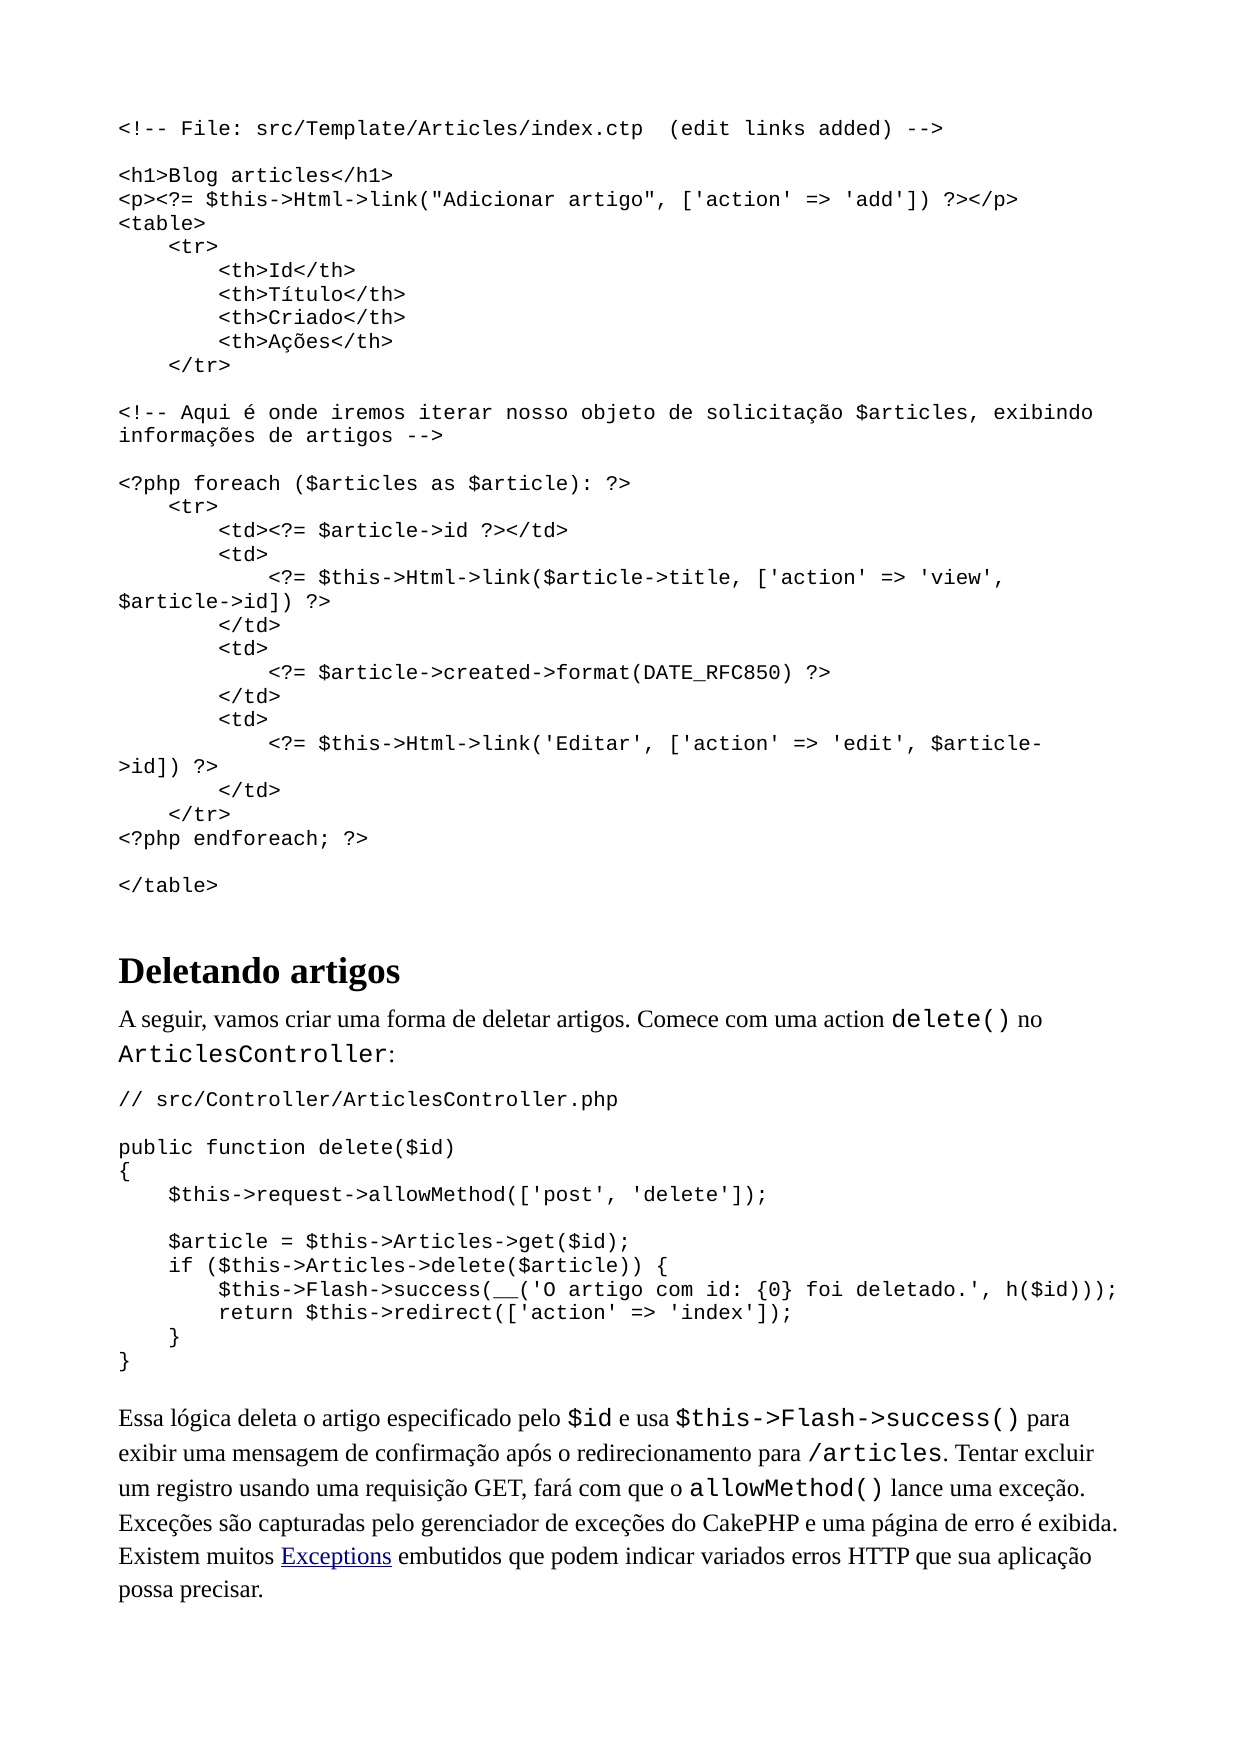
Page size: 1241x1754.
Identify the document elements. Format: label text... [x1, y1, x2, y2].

text </table> [118, 875, 1122, 898]
text } [118, 1326, 1122, 1349]
text <?php endforeach; ?> [118, 827, 1122, 851]
text <p><?= $this->Html->link("Adicionar artigo", ['action' => 'add']) ?></p> [118, 189, 1122, 213]
text <?php foreach ($articles as $article): ?> [118, 473, 1122, 496]
text <!-- File: src/Template/Articles/index.ctp (edit links added) --> [118, 118, 1122, 142]
text if ($this->Articles->delete($article)) { [118, 1255, 1122, 1279]
text <?= $this->Html->link('Editar', ['action' => 'edit', $article->id]) ?> [118, 733, 1122, 780]
text <th>Título</th> [118, 284, 1122, 307]
text // src/Controller/ArticlesController.php [118, 1089, 1122, 1113]
text { [118, 1160, 1122, 1184]
text </tr> [118, 354, 1122, 378]
text Essa lógica deleta o artigo especificado pelo $id e usa $this->Flash->success() para exibir uma mensagem de confirmação após o redirecionamento para /articles. Tentar excluir um registro usando uma requisição GET, fará com que o allowMethod() lance uma exceção. Exceções são capturadas pelo gerenciador de exceções do CakePHP e uma página de erro é exibida. Existem muitos Exceptions embutidos que podem indicar variados erros HTTP que sua aplicação possa precisar. [118, 1403, 1122, 1603]
text } [118, 1349, 1122, 1373]
text <table> [118, 213, 1122, 236]
text <?= $article->created->format(DATE_RFC850) ?> [118, 662, 1122, 686]
text </td> [118, 686, 1122, 709]
text </td> [118, 780, 1122, 804]
text <tr> [118, 236, 1122, 260]
text <?= $this->Html->link($article->title, ['action' => 'view', $article->id]) ?> [118, 567, 1122, 615]
text public function delete($id) [118, 1137, 1122, 1160]
text </tr> [118, 804, 1122, 827]
text <th>Criado</th> [118, 307, 1122, 331]
text $this->Flash->success(__('O artigo com id: {0} foi deletado.', h($id))); [118, 1279, 1122, 1302]
text <td><?= $article->id ?></td> [118, 520, 1122, 544]
text $article = $this->Articles->get($id); [118, 1231, 1122, 1255]
text <td> [118, 709, 1122, 733]
text A seguir, vamos criar uma forma de deletar artigos. Comece com uma action delete() no ArticlesController: [118, 1004, 1122, 1070]
text <td> [118, 544, 1122, 567]
text return $this->redirect(['action' => 'index']); [118, 1302, 1122, 1326]
text <td> [118, 638, 1122, 662]
text $this->request->allowMethod(['post', 'delete']); [118, 1184, 1122, 1208]
text <!-- Aqui é onde iremos iterar nosso objeto de solicitação $articles, exibindo informações de artigos --> [118, 402, 1122, 449]
text </td> [118, 615, 1122, 638]
text <th>Id</th> [118, 260, 1122, 284]
text <h1>Blog articles</h1> [118, 165, 1122, 189]
subtitle Deletando artigos [118, 949, 1122, 992]
text <th>Ações</th> [118, 331, 1122, 354]
text <tr> [118, 496, 1122, 520]
